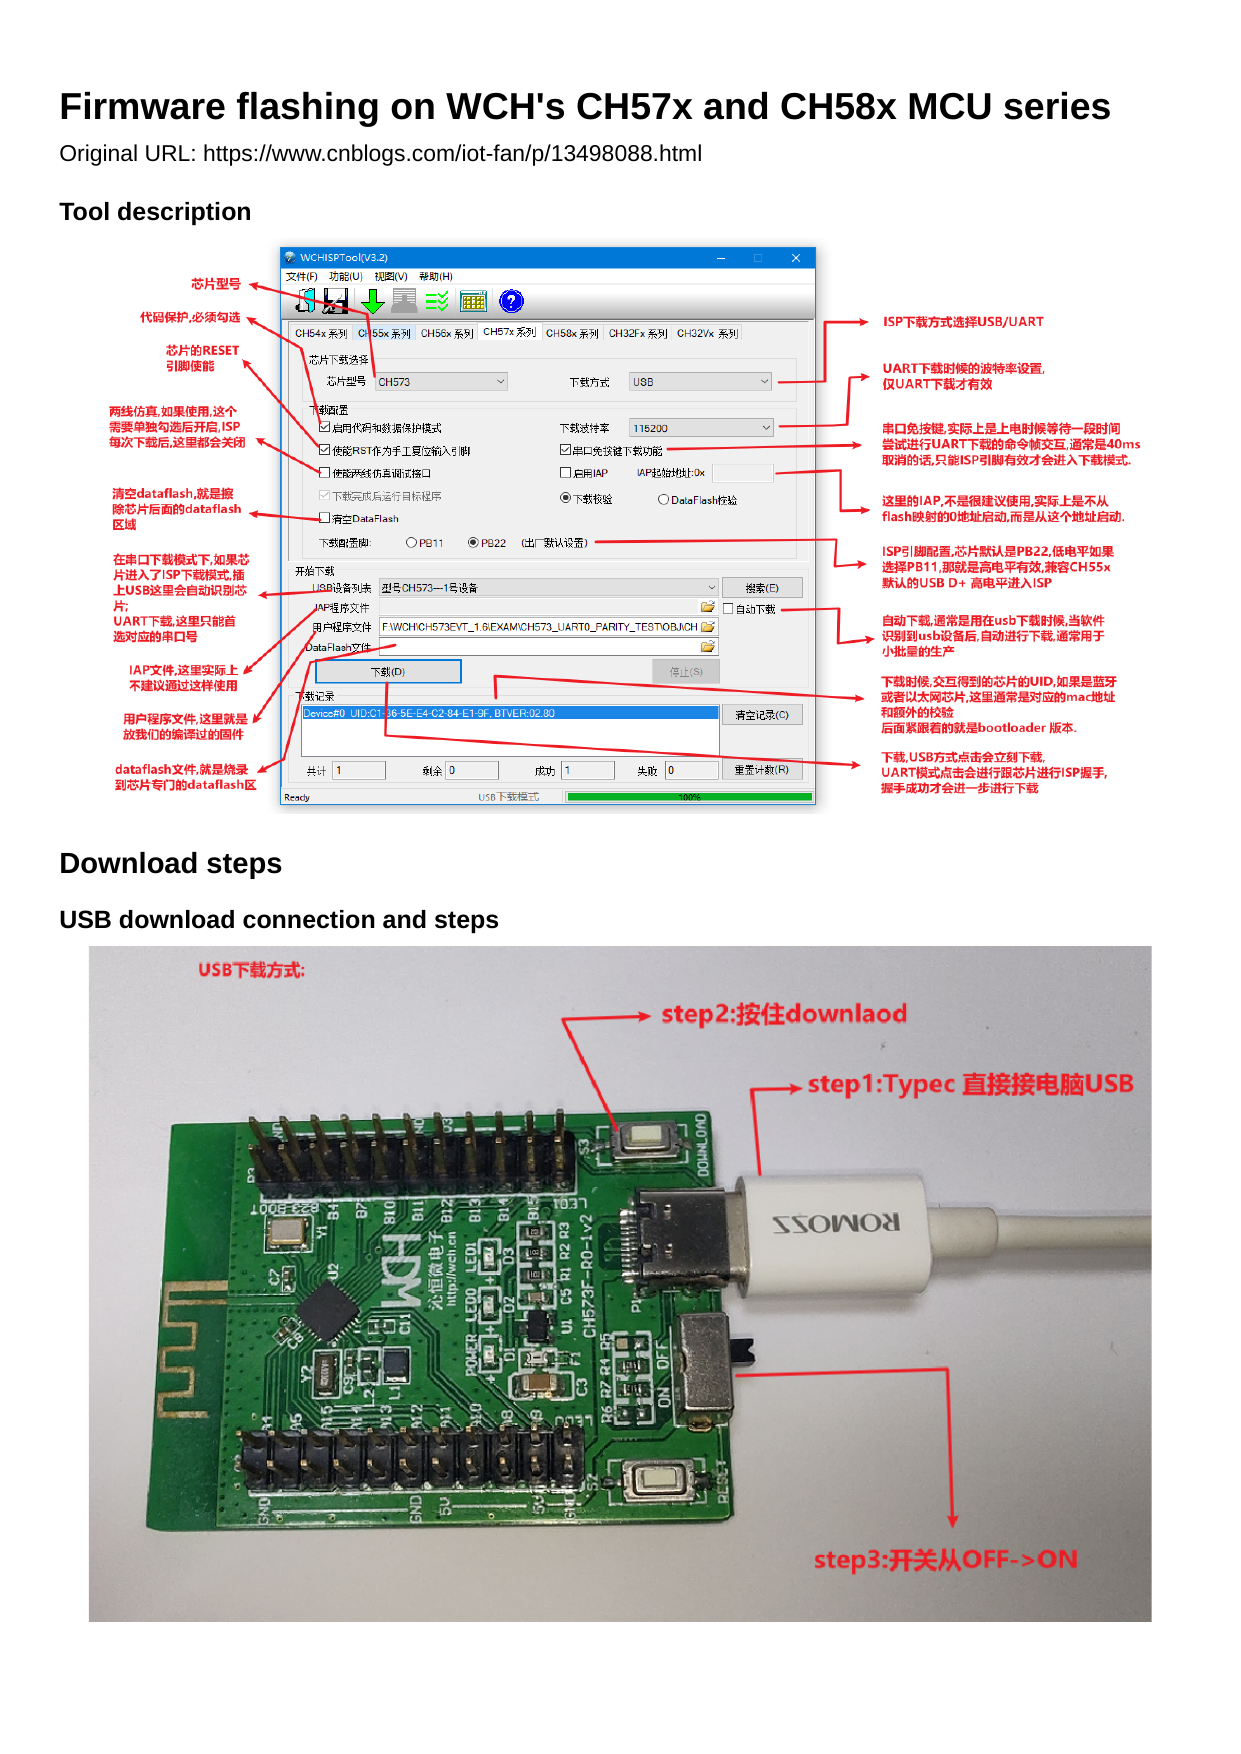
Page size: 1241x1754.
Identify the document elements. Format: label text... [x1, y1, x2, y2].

picture [88, 238, 1152, 814]
subtitle Tool description [59, 197, 1181, 226]
text Original URL: https://www.cnblogs.com/iot-fan/p/13498088.html [59, 140, 1181, 166]
picture [88, 946, 1152, 1622]
subtitle Download steps [59, 846, 1181, 880]
subtitle Firmware flashing on WCH's CH57x and CH58x MCU series [59, 84, 1181, 127]
subtitle USB download connection and steps [59, 905, 1181, 934]
